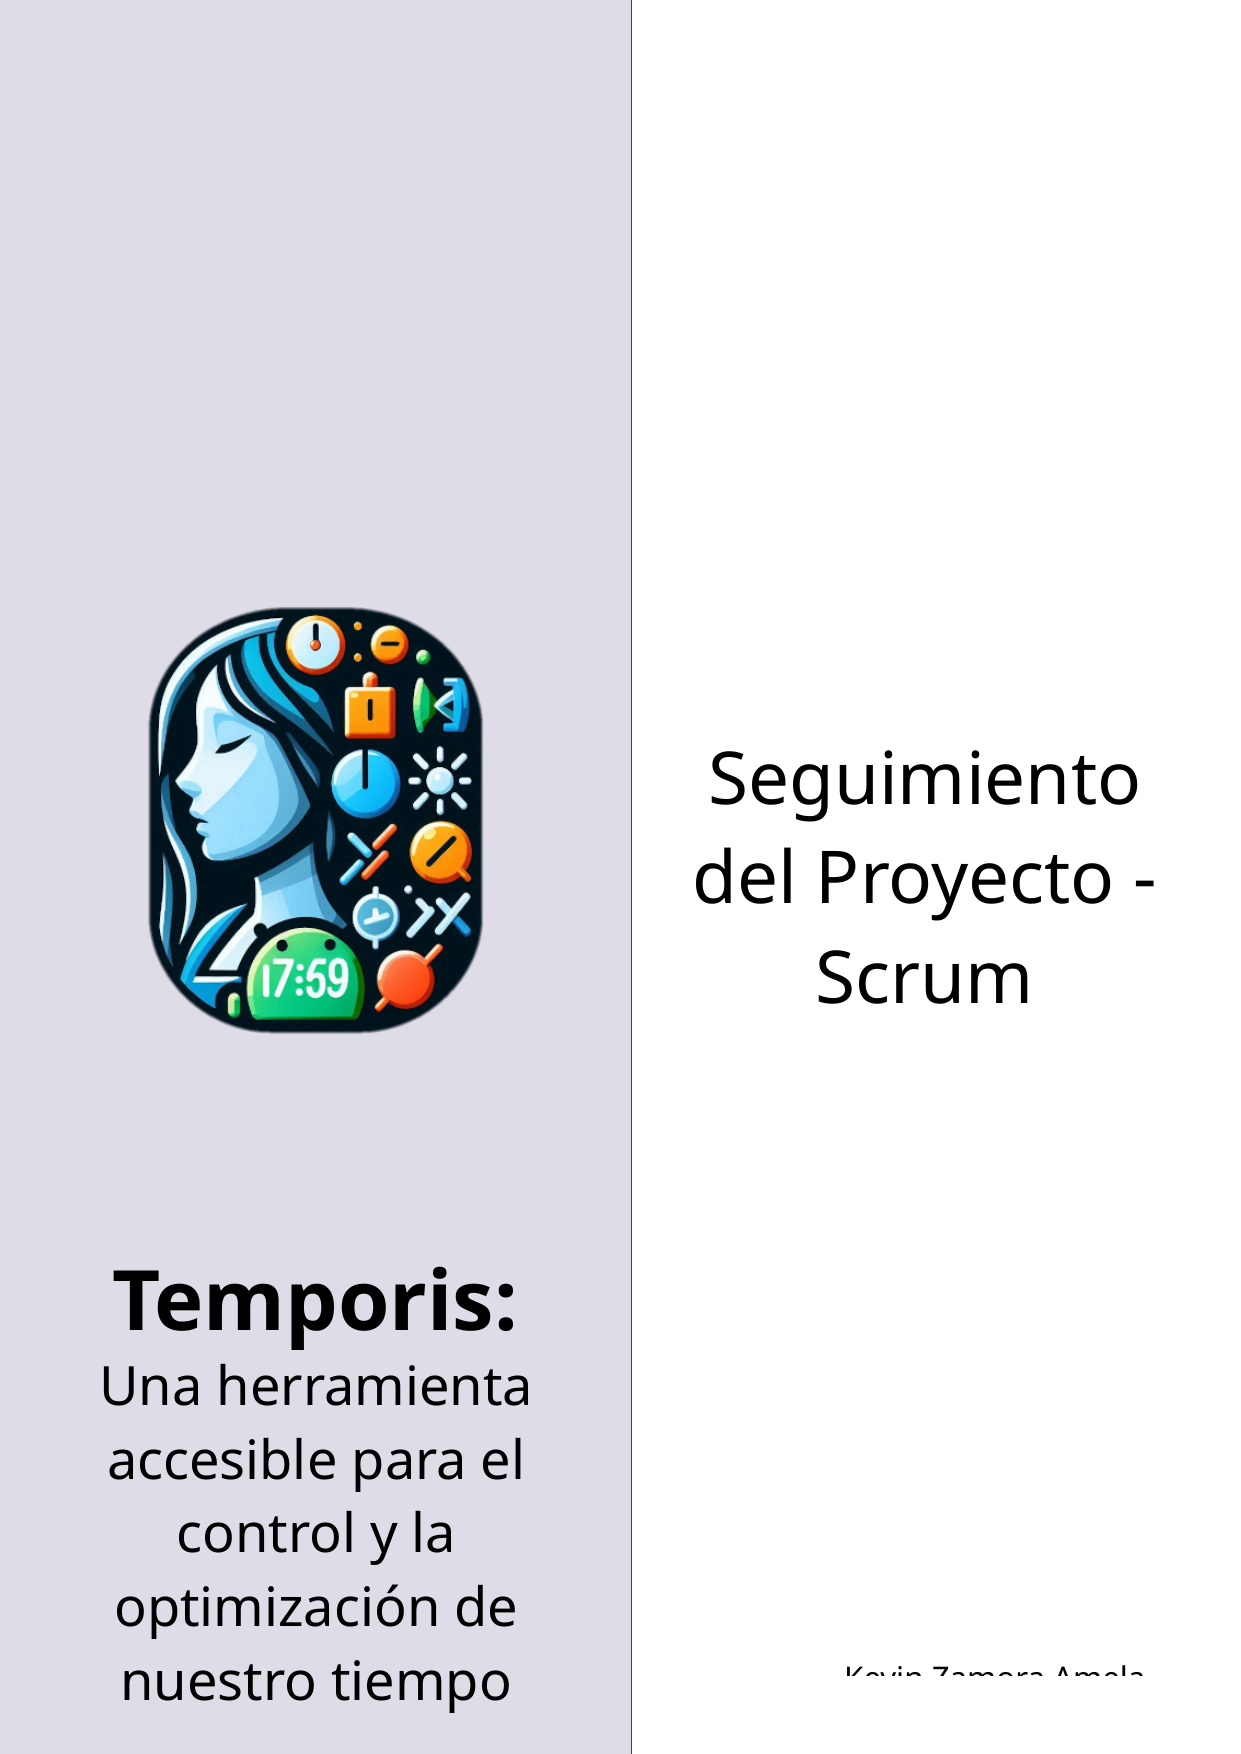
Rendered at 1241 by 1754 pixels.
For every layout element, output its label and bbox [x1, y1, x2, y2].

picture [79, 582, 552, 1055]
